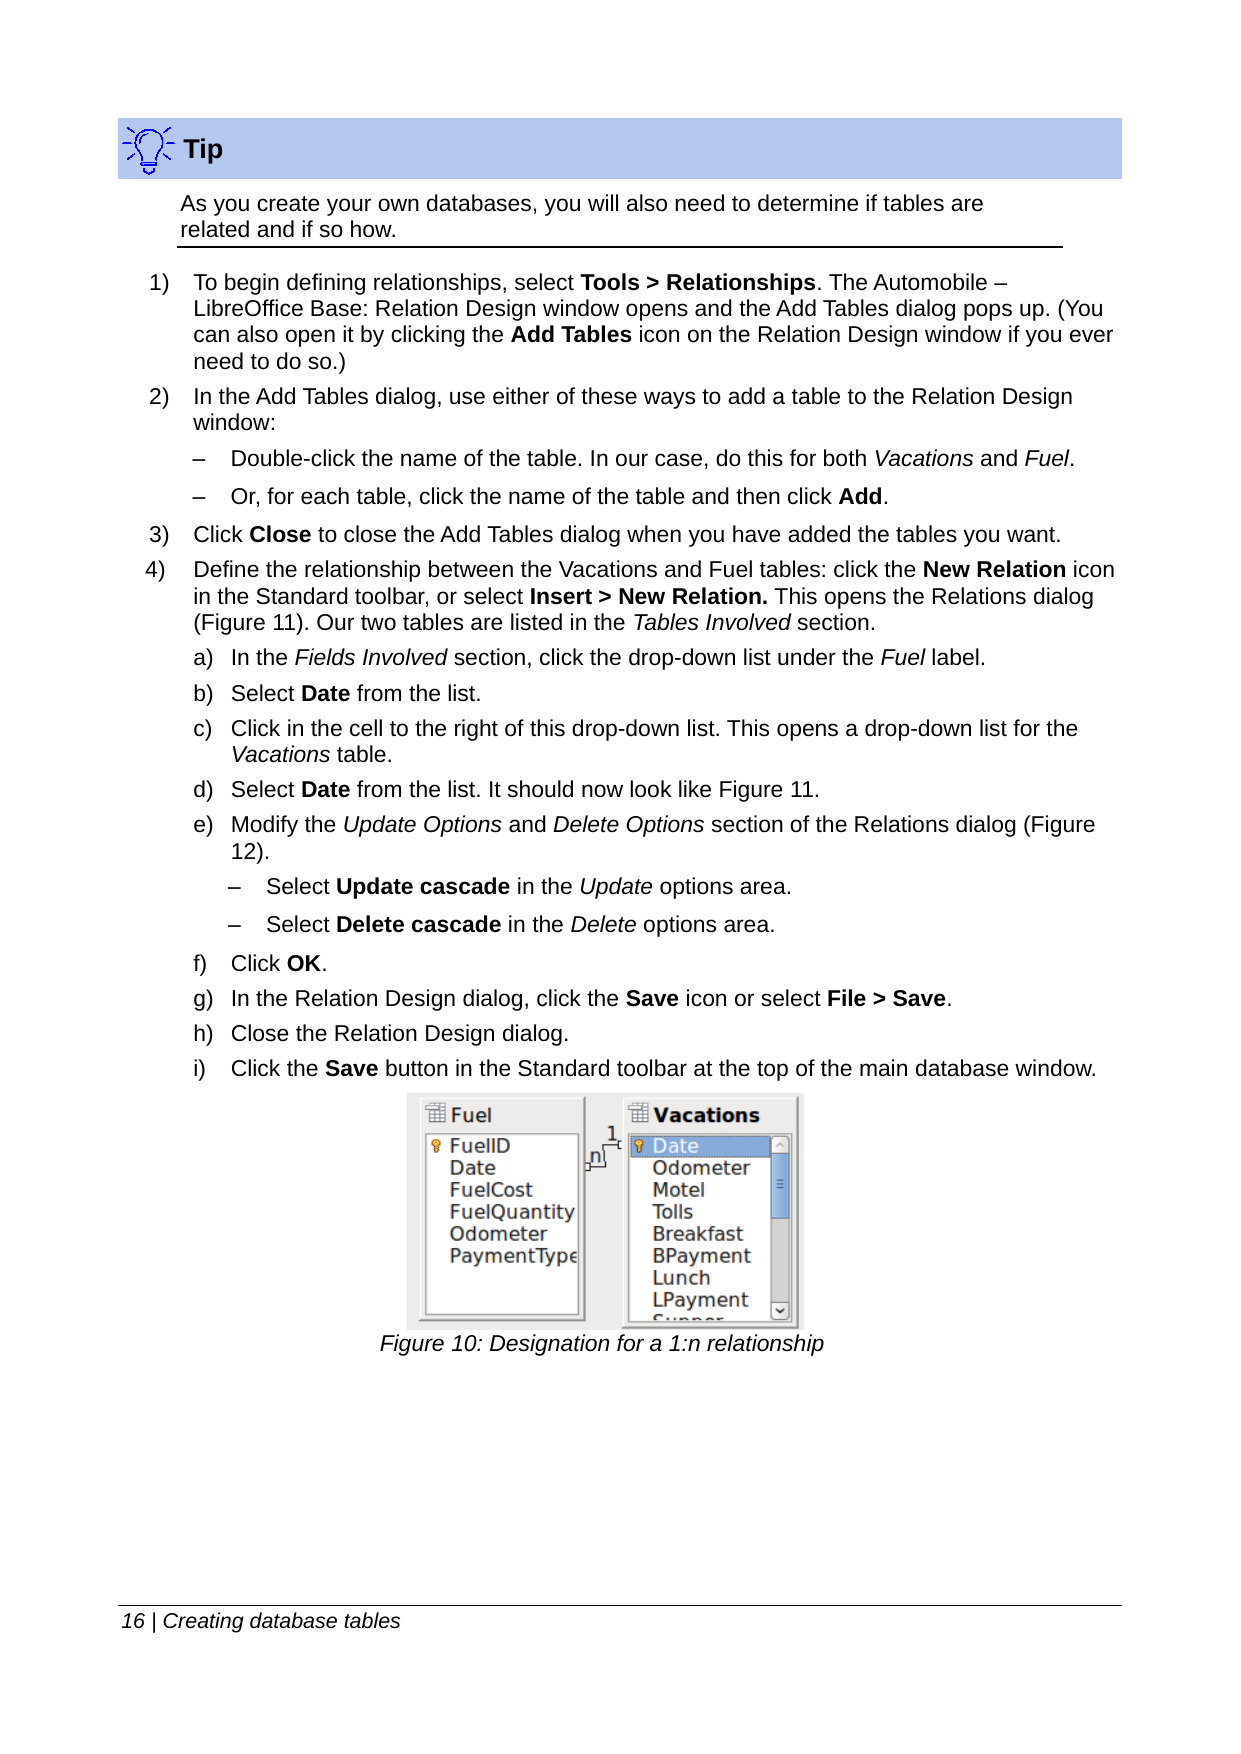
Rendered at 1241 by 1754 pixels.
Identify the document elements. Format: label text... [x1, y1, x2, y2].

text Figure 10: Designation for a 1:n relationship [379, 1094, 861, 1356]
list Double-click the name of the table. In our case, do this for both Vacations and Fuel. [192, 444, 1122, 471]
list Close the Relation Design dialog. [193, 1020, 1122, 1046]
list Or, for each table, click the name of the table and then click Add. [192, 483, 1122, 509]
list To begin defining relationships, select Tools > Relationships. The Automobile – LibreOffice Base: Relation Design window opens and the Add Tables dialog pops up. (You can also open it by clicking the Add Tables icon on the Relation Design window if you ever need to do so.) [169, 269, 1122, 374]
list Click the Save button in the Standard toolbar at the top of the main database window. [193, 1055, 1122, 1082]
list Select Update cascade in the Update options area. [228, 873, 1122, 899]
list Select Date from the list. It should now look like Figure 11. [193, 776, 1122, 803]
subtitle Tip [118, 118, 1122, 179]
list Select Date from the list. [193, 679, 1122, 706]
list Click OK. [193, 950, 1122, 976]
list Click Close to close the Add Tables dialog when you have added the tables you want. [169, 521, 1122, 547]
list In the Fields Involved section, click the drop-down list under the Fuel label. [193, 644, 1122, 671]
list Click in the cell to the right of this drop-down list. This opens a drop-down list for the Vacations table. [193, 715, 1122, 767]
list Modify the Update Options and Delete Options section of the Relations dialog (Figure 12). [193, 811, 1122, 864]
list Select Delete cascade in the Delete options area. [228, 911, 1122, 938]
list Define the relationship between the Vacations and Fuel tables: click the New Relation icon in the Standard toolbar, or select Insert > New Relation. This opens the Relations dialog (Figure 11). Our two tables are listed in the Tables Involved section. [165, 556, 1122, 635]
text As you create your own databases, you will also need to determine if tables are related and if so how. [177, 187, 1063, 246]
picture [406, 1093, 804, 1330]
list In the Add Tables dialog, use either of these ways to add a table to the Relation Design window: [169, 383, 1122, 436]
picture [119, 119, 179, 179]
list In the Relation Design dialog, click the Save icon or select File > Save. [193, 985, 1122, 1011]
